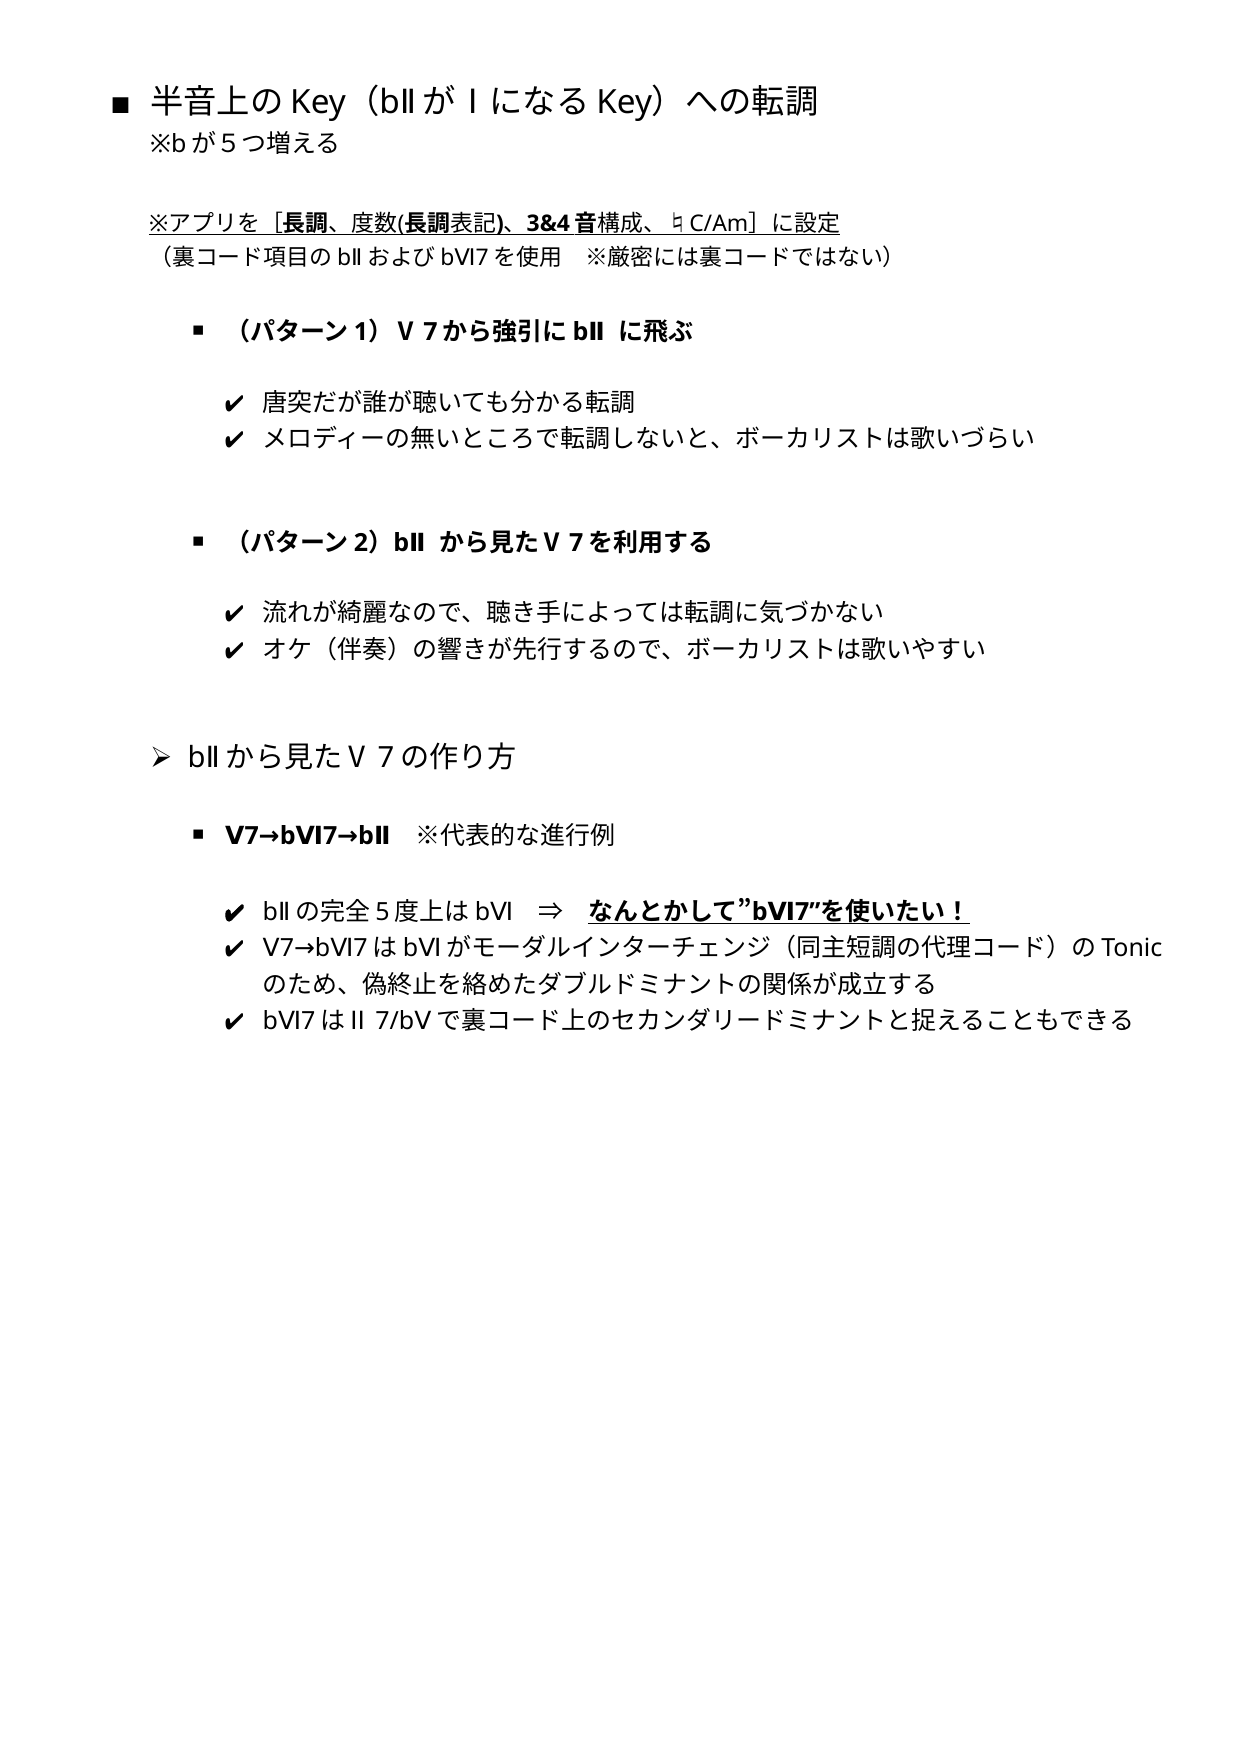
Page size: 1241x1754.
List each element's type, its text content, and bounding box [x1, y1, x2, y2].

list bⅡの完全5度上はbⅥ ⇒ なんとかして”bⅥ7”を使いたい！ [225, 892, 1165, 928]
list Ⅴ7→bⅥ7→bⅡ ※代表的な進行例 [187, 816, 1165, 852]
list （パターン2）bⅡから見たⅤ7を利用する [187, 523, 1165, 559]
list 流れが綺麗なので、聴き手によっては転調に気づかない [225, 593, 1165, 629]
list （パターン1）Ⅴ7から強引にbⅡに飛ぶ [187, 312, 1165, 348]
list bⅥ7はⅡ7/bⅤで裏コード上のセカンダリードミナントと捉えることもできる [225, 1000, 1165, 1037]
list bⅡから見たⅤ7の作り方 [150, 733, 1165, 776]
list オケ（伴奏）の響きが先行するので、ボーカリストは歌いやすい [225, 629, 1165, 665]
list メロディーの無いところで転調しないと、ボーカリストは歌いづらい [225, 418, 1165, 454]
text ※アプリを［長調、度数(長調表記)、3&4音構成、♮C/Am］に設定 （裏コード項目のbⅡおよびbⅥ7を使用 ※厳密には裏コードではない） [75, 205, 1165, 272]
list 半音上のKey（bⅡがⅠになるKey）への転調 ※bが５つ増える [112, 75, 1165, 160]
list Ⅴ7→bⅥ7はbⅥがモーダルインターチェンジ（同主短調の代理コード）のTonicのため、偽終止を絡めたダブルドミナントの関係が成立する [225, 928, 1165, 1000]
list 唐突だが誰が聴いても分かる転調 [225, 382, 1165, 418]
